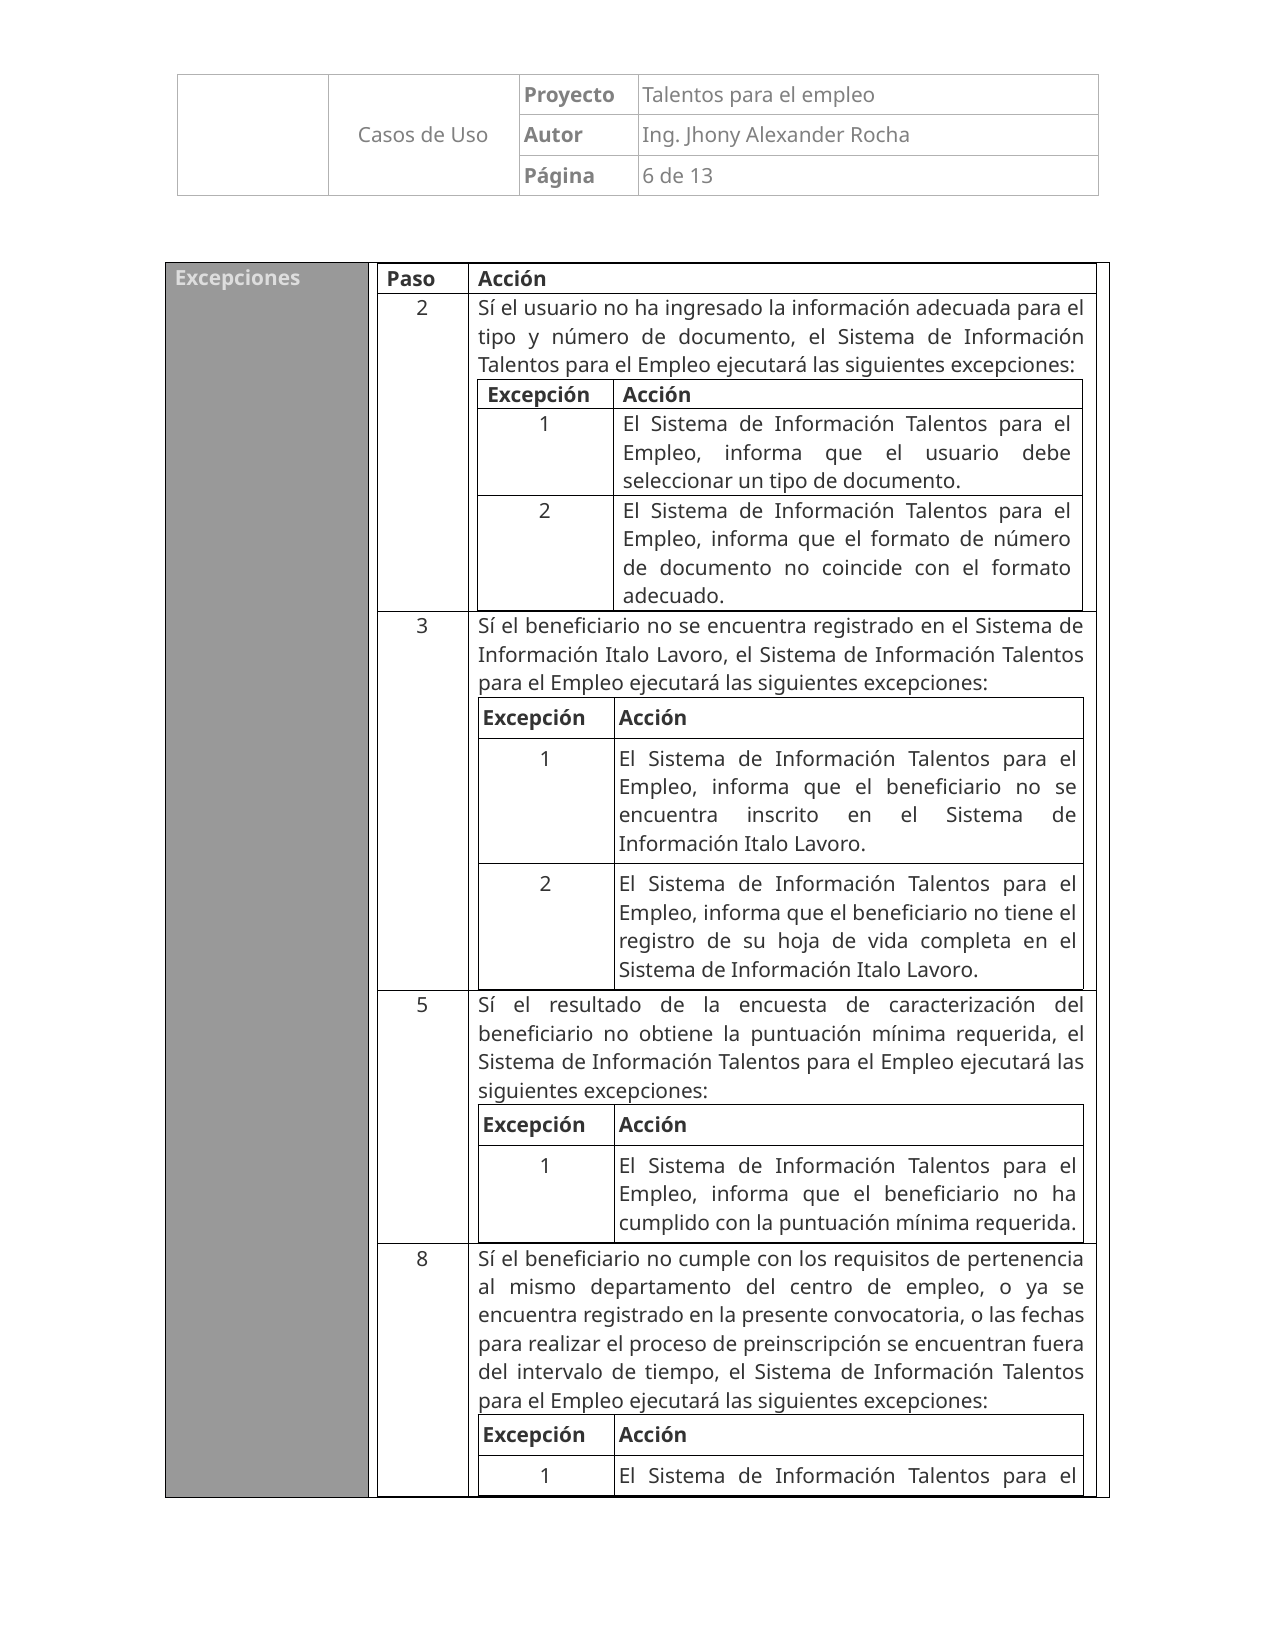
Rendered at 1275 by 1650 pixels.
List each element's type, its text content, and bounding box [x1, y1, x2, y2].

table_header Acción [469, 264, 1096, 292]
table_cell 8 [378, 1244, 468, 1496]
table_cell El Sistema de Información Talentos para el Empleo, informa que el beneficiario no tiene el registro de su hoja de vida completa en el Sistema de Información Italo Lavoro. [615, 864, 1083, 989]
table_cell 2 [479, 864, 614, 989]
table_cell El Sistema de Información Talentos para el Empleo, informa que el beneficiario no se encuentra inscrito en el Sistema de Información Italo Lavoro. [615, 739, 1083, 863]
table_header Paso [378, 264, 468, 292]
table_header Acción [615, 1415, 1083, 1455]
table_header Excepción [479, 698, 614, 737]
table_cell El Sistema de Información Talentos para el Empleo, informa que el formato de número de documento no coincide con el formato adecuado. [614, 496, 1082, 609]
table_cell [1097, 263, 1109, 1497]
table_cell El Sistema de Información Talentos para el Empleo, informa que el usuario debe seleccionar un tipo de documento. [614, 409, 1082, 495]
table_cell 2 [478, 496, 613, 609]
table_header Excepción [479, 1415, 614, 1455]
table_cell 5 [378, 991, 468, 1243]
table_cell El Sistema de Información Talentos para el [615, 1456, 1083, 1495]
table_cell [369, 263, 377, 1497]
table_cell 1 [479, 1146, 614, 1242]
table_cell 1 [478, 409, 613, 495]
table_cell 2 [378, 294, 468, 611]
table_header Excepción [478, 380, 613, 408]
table_cell Sí el beneficiario no cumple con los requisitos de pertenencia al mismo departamento del centro de empleo, o ya se encuentra registrado en la presente convocatoria, o las fechas para realizar el proceso de preinscripción se encuentran fuera del intervalo de tiempo, el Sistema de Información Talentos para el Empleo ejecutará las siguientes excepciones: [469, 1244, 1096, 1496]
table_cell Sí el resultado de la encuesta de caracterización del beneficiario no obtiene la puntuación mínima requerida, el Sistema de Información Talentos para el Empleo ejecutará las siguientes excepciones: [469, 991, 1096, 1243]
table_header Excepción [479, 1105, 614, 1145]
table_cell El Sistema de Información Talentos para el Empleo, informa que el beneficiario no ha cumplido con la puntuación mínima requerida. [615, 1146, 1083, 1242]
table_cell Excepciones [166, 263, 368, 1497]
table_cell 1 [479, 1456, 614, 1495]
table_cell Sí el usuario no ha ingresado la información adecuada para el tipo y número de documento, el Sistema de Información Talentos para el Empleo ejecutará las siguientes excepciones: [469, 294, 1096, 611]
table_header Acción [615, 698, 1083, 737]
table_cell 3 [378, 612, 468, 989]
table_cell 1 [479, 739, 614, 863]
table_header Acción [614, 380, 1082, 408]
table_header Acción [615, 1105, 1083, 1145]
table_cell Sí el beneficiario no se encuentra registrado en el Sistema de Información Italo Lavoro, el Sistema de Información Talentos para el Empleo ejecutará las siguientes excepciones: [469, 612, 1096, 989]
